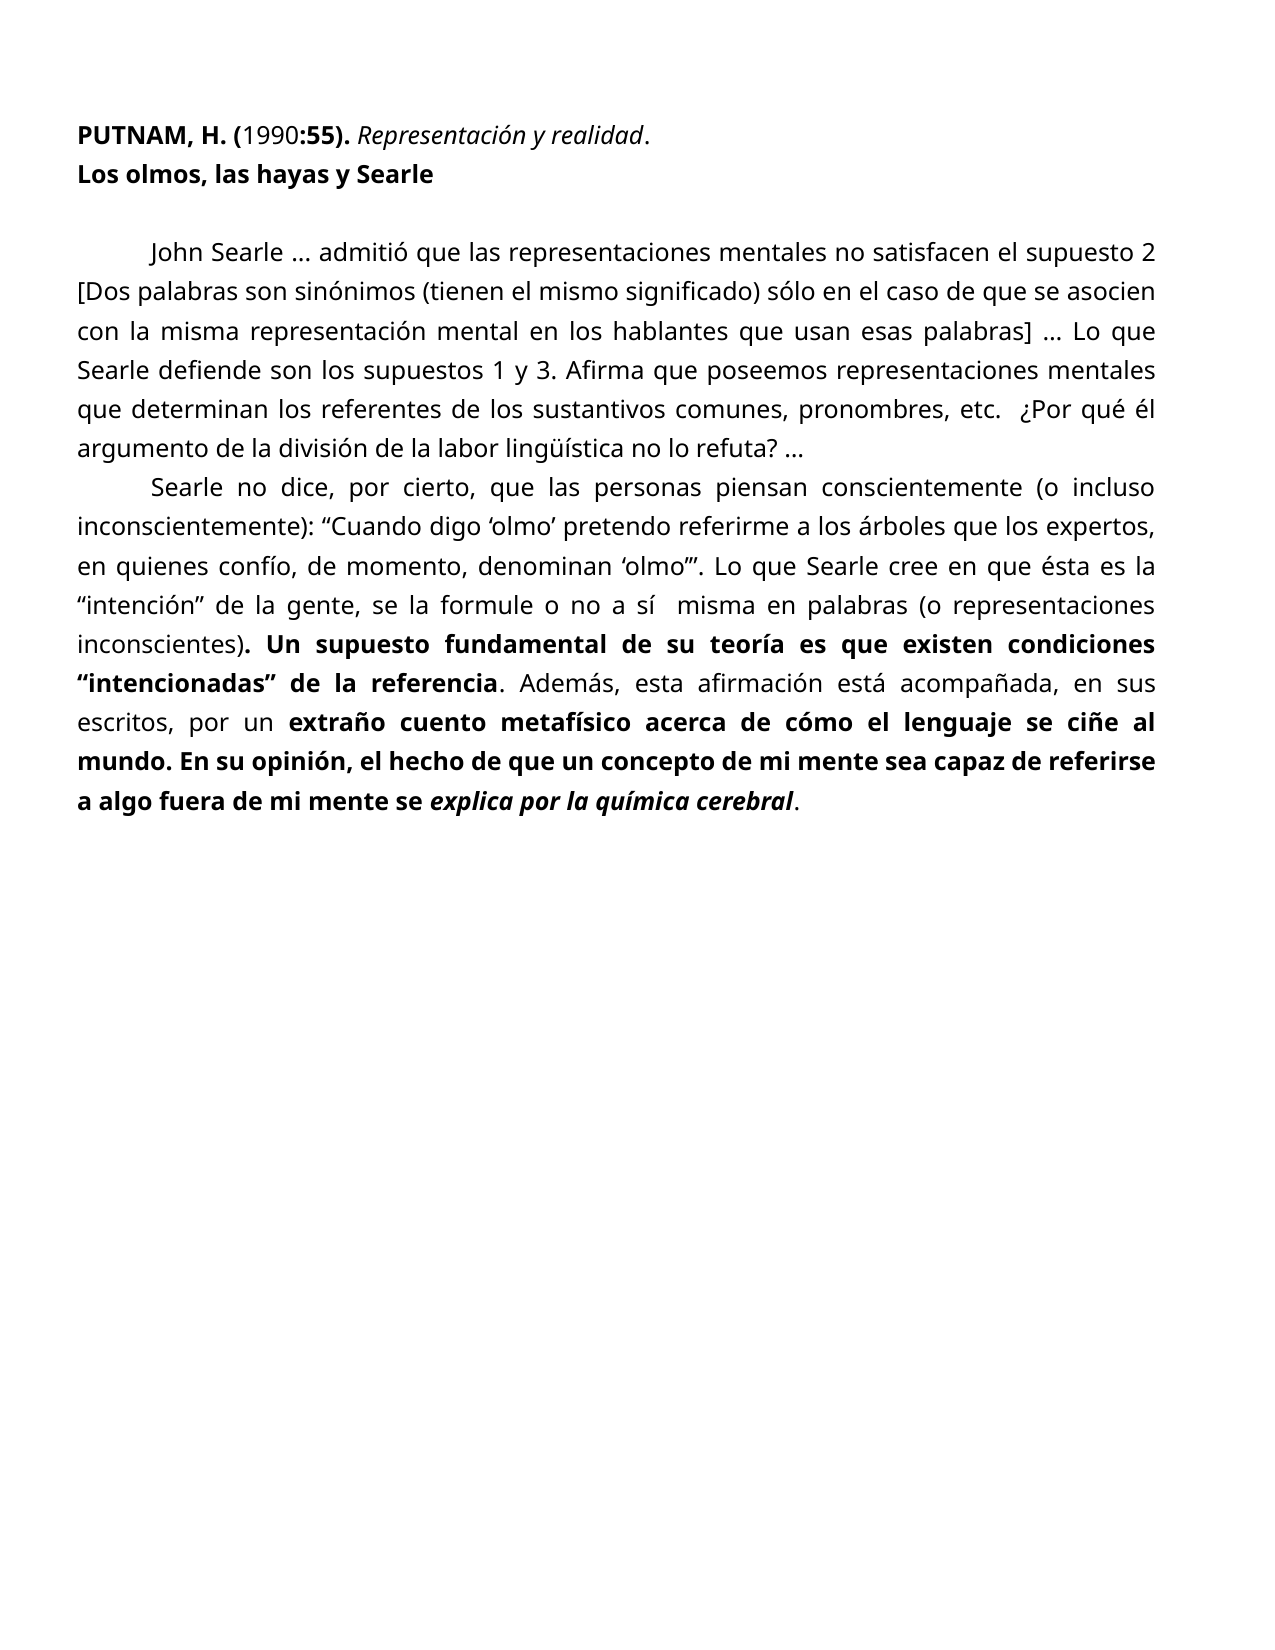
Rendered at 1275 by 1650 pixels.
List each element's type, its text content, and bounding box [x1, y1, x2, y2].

text PUTNAM, H. (1990:55). Representación y realidad. [77, 117, 1157, 151]
text Searle no dice, por cierto, que las personas piensan conscientemente (o incluso inconscientemente): “Cuando digo ‘olmo’ pretendo referirme a los árboles que los expertos, en quienes confío, de momento, denominan ‘olmo’”. Lo que Searle cree en que ésta es la “intención” de la gente, se la formule o no a sí misma en palabras (o representaciones inconscientes). Un supuesto fundamental de su teoría es que existen condiciones “intencionadas” de la referencia. Además, esta afirmación está acompañada, en sus escritos, por un extraño cuento metafísico acerca de cómo el lenguaje se ciñe al mundo. En su opinión, el hecho de que un concepto de mi mente sea capaz de referirse a algo fuera de mi mente se explica por la química cerebral. [77, 470, 1157, 817]
text John Searle ... admitió que las representaciones mentales no satisfacen el supuesto 2 [Dos palabras son sinónimos (tienen el mismo significado) sólo en el caso de que se asocien con la misma representación mental en los hablantes que usan esas palabras] … Lo que Searle defiende son los supuestos 1 y 3. Afirma que poseemos representaciones mentales que determinan los referentes de los sustantivos comunes, pronombres, etc. ¿Por qué él argumento de la división de la labor lingüística no lo refuta? … [77, 235, 1157, 465]
text Los olmos, las hayas y Searle [77, 156, 1157, 191]
